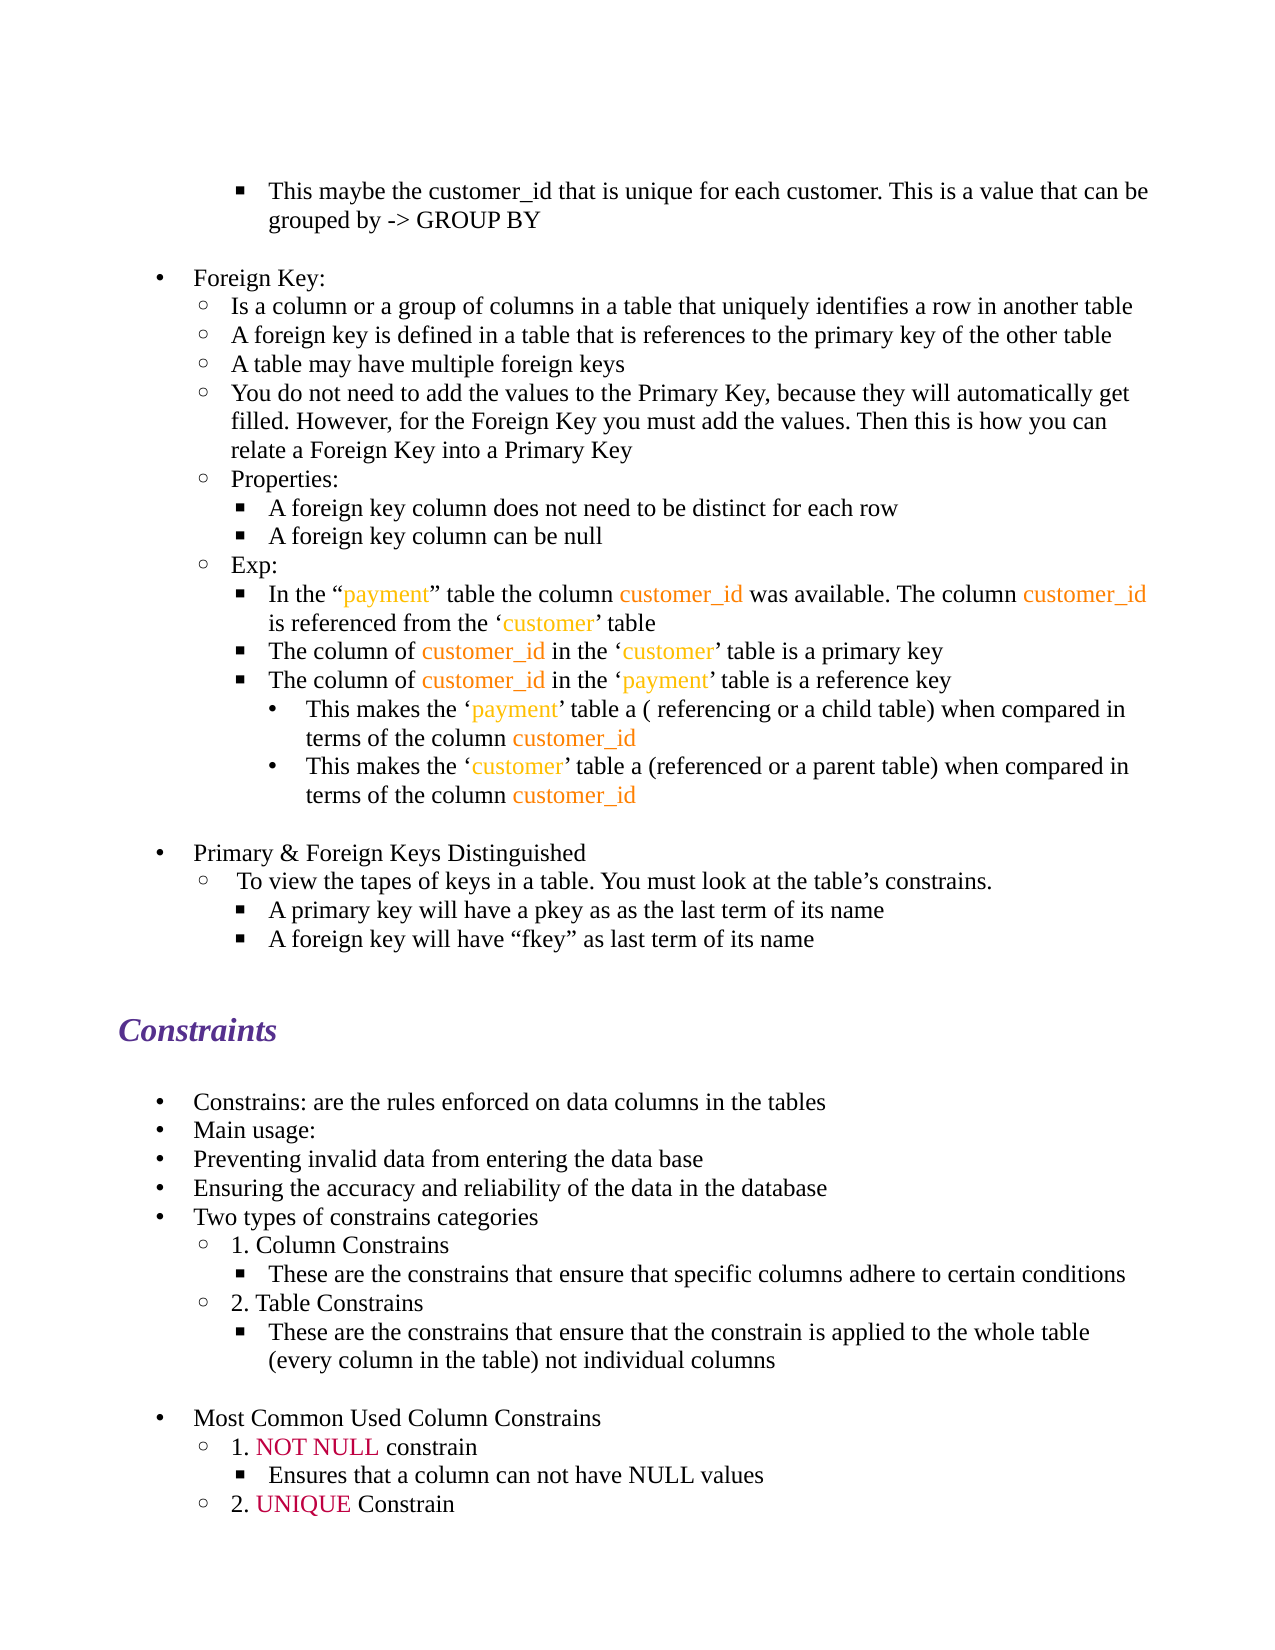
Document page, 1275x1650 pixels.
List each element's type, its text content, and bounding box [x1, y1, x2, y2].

list This maybe the customer_id that is unique for each customer. This is a value that can be grouped by -> GROUP BY [231, 176, 1157, 234]
list You do not need to add the values to the Primary Key, because they will automatically get filled. However, for the Foreign Key you must add the values. Then this is how you can relate a Foreign Key into a Primary Key [193, 378, 1157, 464]
list The column of customer_id in the ‘customer’ table is a primary key [231, 636, 1157, 665]
list A table may have multiple foreign keys [193, 349, 1157, 378]
list This makes the ‘payment’ table a ( referencing or a child table) when compared in terms of the column customer_id [268, 694, 1157, 751]
list Main usage: [156, 1116, 1157, 1144]
list These are the constrains that ensure that specific columns adhere to certain conditions [231, 1259, 1157, 1288]
list 1. Column Constrains [193, 1231, 1157, 1259]
list In the “payment” table the column customer_id was available. The column customer_id is referenced from the ‘customer’ table [231, 579, 1157, 636]
list Most Common Used Column Constrains [156, 1403, 1157, 1432]
list Foreign Key: [156, 263, 1157, 291]
list A primary key will have a pkey as as the last term of its name [231, 895, 1157, 924]
list Primary & Foreign Keys Distinguished [156, 838, 1157, 866]
text Constraints [118, 1010, 1157, 1048]
list A foreign key column can be null [231, 521, 1157, 550]
list Properties: [193, 464, 1157, 493]
list These are the constrains that ensure that the constrain is applied to the whole table (every column in the table) not individual columns [231, 1317, 1157, 1374]
list Constrains: are the rules enforced on data columns in the tables [156, 1087, 1157, 1116]
list The column of customer_id in the ‘payment’ table is a reference key [231, 665, 1157, 694]
list 2. UNIQUE Constrain [193, 1489, 1157, 1518]
list 1. NOT NULL constrain [193, 1432, 1157, 1461]
list Preventing invalid data from entering the data base [156, 1144, 1157, 1173]
list This makes the ‘customer’ table a (referenced or a parent table) when compared in terms of the column customer_id [268, 751, 1157, 809]
list Ensuring the accuracy and reliability of the data in the database [156, 1173, 1157, 1202]
list A foreign key is defined in a table that is references to the primary key of the other table [193, 320, 1157, 349]
list Is a column or a group of columns in a table that uniquely identifies a row in another table [193, 291, 1157, 320]
list 2. Table Constrains [193, 1288, 1157, 1317]
list Two types of constrains categories [156, 1202, 1157, 1231]
list Exp: [193, 550, 1157, 579]
list A foreign key column does not need to be distinct for each row [231, 493, 1157, 521]
list A foreign key will have “fkey” as last term of its name [231, 924, 1157, 953]
list To view the tapes of keys in a table. You must look at the table’s constrains. [193, 866, 1157, 895]
list Ensures that a column can not have NULL values [231, 1461, 1157, 1489]
